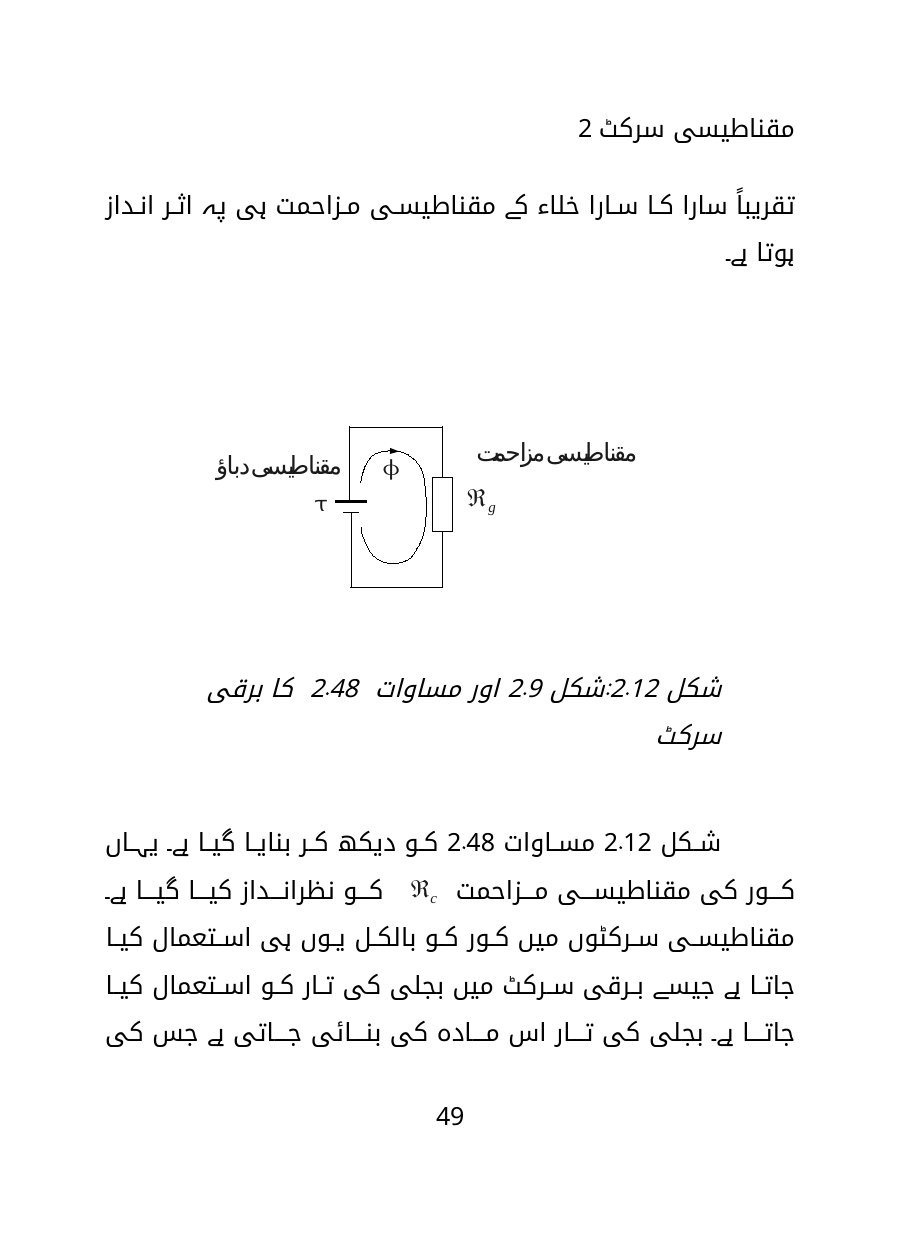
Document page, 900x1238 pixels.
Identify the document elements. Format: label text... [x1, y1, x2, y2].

text شکل 2.12 مساوات 2.48 کو دیکھ کر بنایا گیا ہے۔ یہاں کور کی مقناطیسی مزاحمت کو نظرانداز کیا گیا ہے۔مقناطیسی سرکٹوں میں کور کو بالکل یوں ہی استعمال کیا جاتا ہے جیسے برقی سرکٹ میں بجلی کی تار کو استعمال کیا جاتا ہے۔ بجلی کی تار اس مادہ کی بنائی جاتی ہے جس کی مزاحمت کم سے کم ہو، تا کہ برقی دباؤ کی جہاں ضرورت ہو وہاں اسے بغیر کم کئے پہنچایا جا سکے۔ مزید یہ کہ برقی سرکٹ حل کرتے وقت اس تار کی مزاحمت کو نظرانداز کیا جاتا ہے۔ اسی طرح مقناطیسی سرکٹوں میں کور اس مادہ کی بنائی جاتی ہے جس کی مقناطیسی مزاحمت کم سے کم ہو، تا کہ مقناطیسی دباؤ کو، ضرورت کی جگہ، بغیر کم کئے، پہنچایا جا سکے۔ بد قسمتی سے کور کی مقناطیسی مزاحمت بہت کم نہیں ہوتی اور کہیں کہیں اس کو نظر انداز نہیں کیا جا سکتا۔ [105, 820, 795, 1057]
text شکل 2.12:شکل 2.9 اور مساوات 2.48 کا برقی سرکٹ [179, 349, 721, 760]
text ہم مساوات 2.45 اور شکل 2.11 سے یہ دیکھ سکتے ہیں کہ کا کچھ حِصّہ کور میں اور بقایا حِصّہ خلاء میں مقناطیسی دباؤ پیدا کرتا ہے۔ مساوات 2.48 کے تحت یہ دباؤ تقریباً سارا کا سارا خلاء کے مقناطیسی مزاحمت ہی پہ اثر انداز ہوتا ہے۔ [105, 182, 795, 277]
